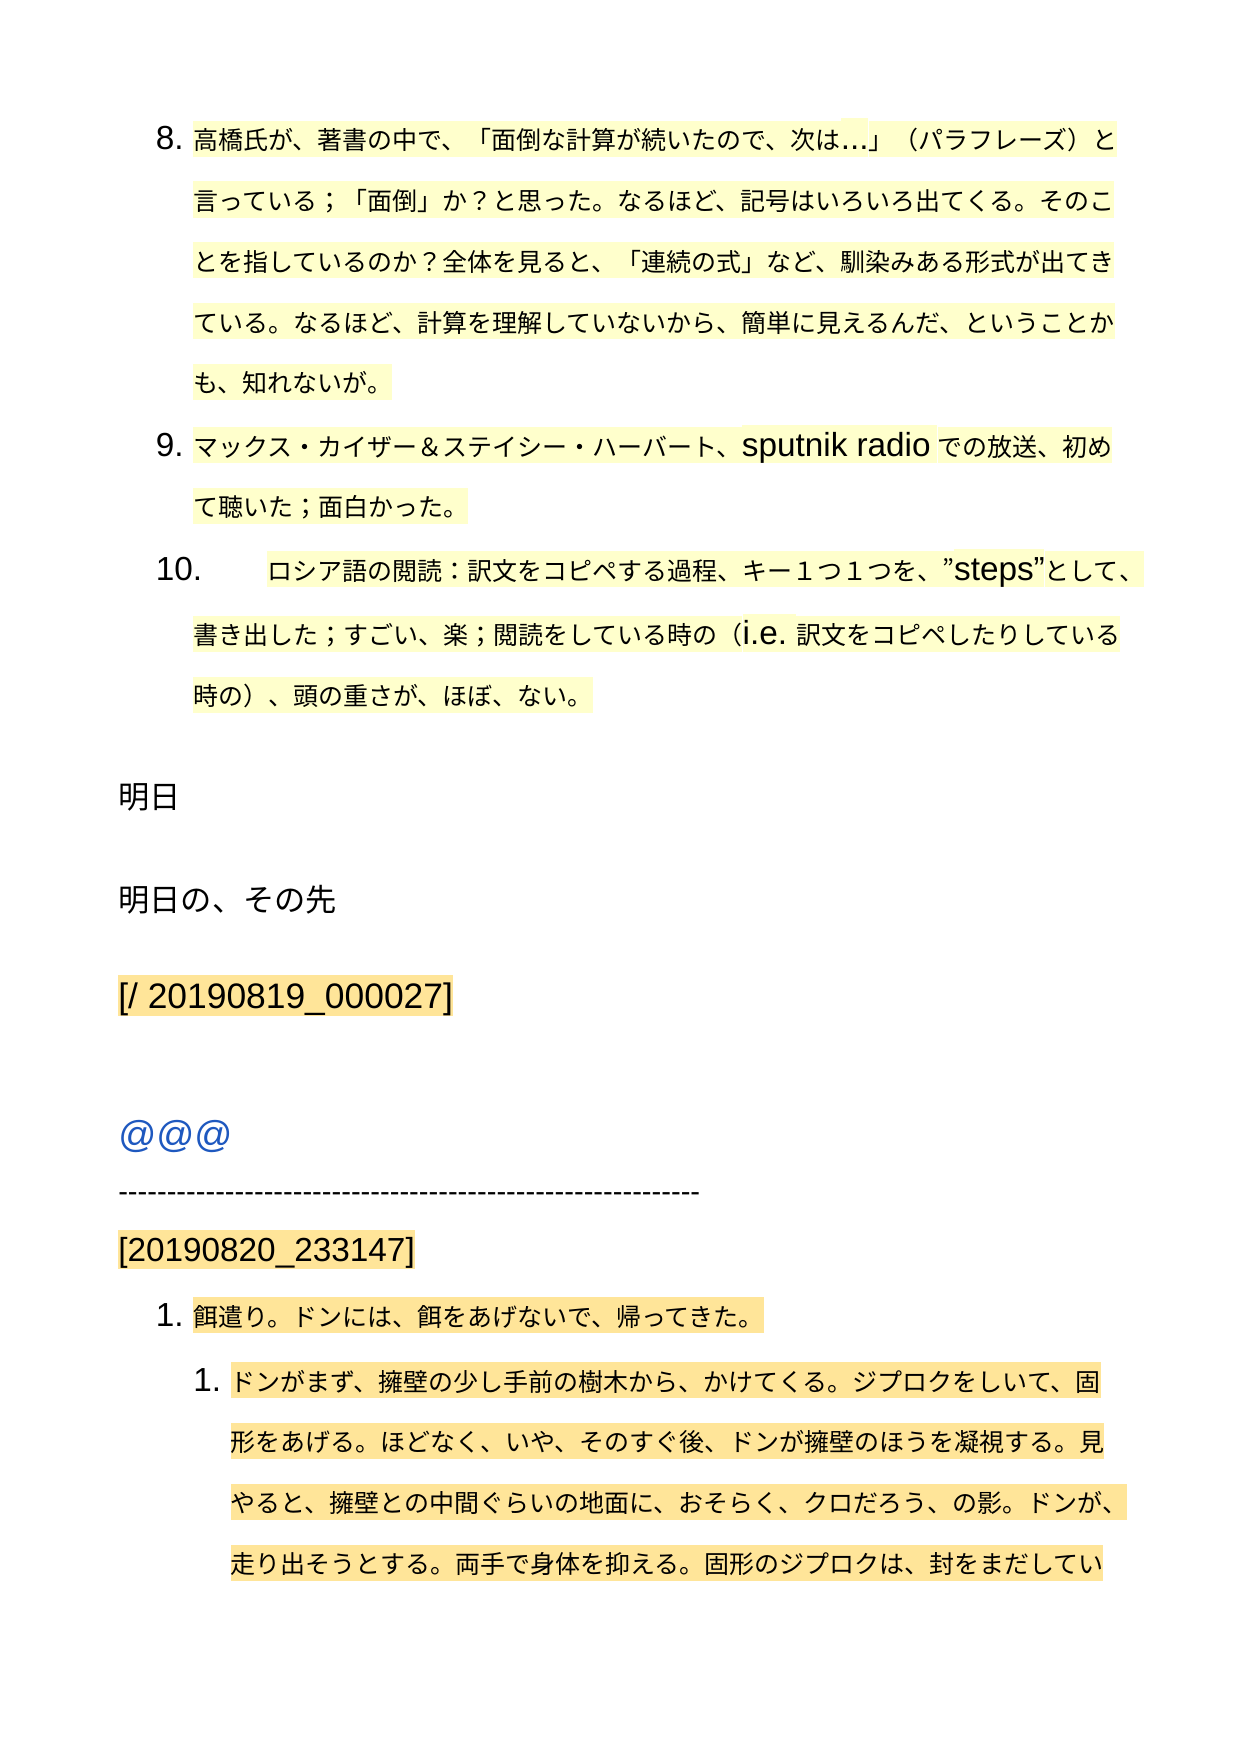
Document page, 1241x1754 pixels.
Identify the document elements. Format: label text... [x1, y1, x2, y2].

list 餌遣り。ドンには、餌をあげないで、帰ってきた。 [156, 1295, 1122, 1333]
list 高橋氏が、著書の中で、「面倒な計算が続いたので、次は...」（パラフレーズ）と言っている；「面倒」か？と思った。なるほど、記号はいろいろ出てくる。そのことを指しているのか？全体を見ると、「連続の式」など、馴染みある形式が出てきている。なるほど、計算を理解していないから、簡単に見えるんだ、ということかも、知れないが。 [156, 118, 1122, 400]
text @@@ [118, 1112, 1122, 1155]
text [/ 20190819_000027] [118, 975, 1122, 1016]
list マックス・カイザー＆ステイシー・ハーバート、sputnik radioでの放送、初めて聴いた；面白かった。 [156, 425, 1122, 524]
text 明日の、その先 [118, 882, 1122, 918]
list ドンがまず、擁壁の少し手前の樹木から、かけてくる。ジプロクをしいて、固形をあげる。ほどなく、いや、そのすぐ後、ドンが擁壁のほうを凝視する。見やると、擁壁との中間ぐらいの地面に、おそらく、クロだろう、の影。ドンが、走り出そうとする。両手で身体を抑える。固形のジプロクは、封をまだしていない。袋自体が、膝から滑り落ちそうになっている。 [193, 1359, 1122, 1581]
text 明日 [118, 779, 1122, 815]
text [20190820_233147] [118, 1230, 1122, 1269]
list ロシア語の閲読：訳文をコピペする過程、キー１つ１つを、”steps”として、書き出した；すごい、楽；閲読をしている時の（i.e. 訳文をコピペしたりしている時の）、頭の重さが、ほぼ、ない。 [156, 549, 1122, 713]
text ------------------------------------------------------------ [118, 1174, 1122, 1207]
